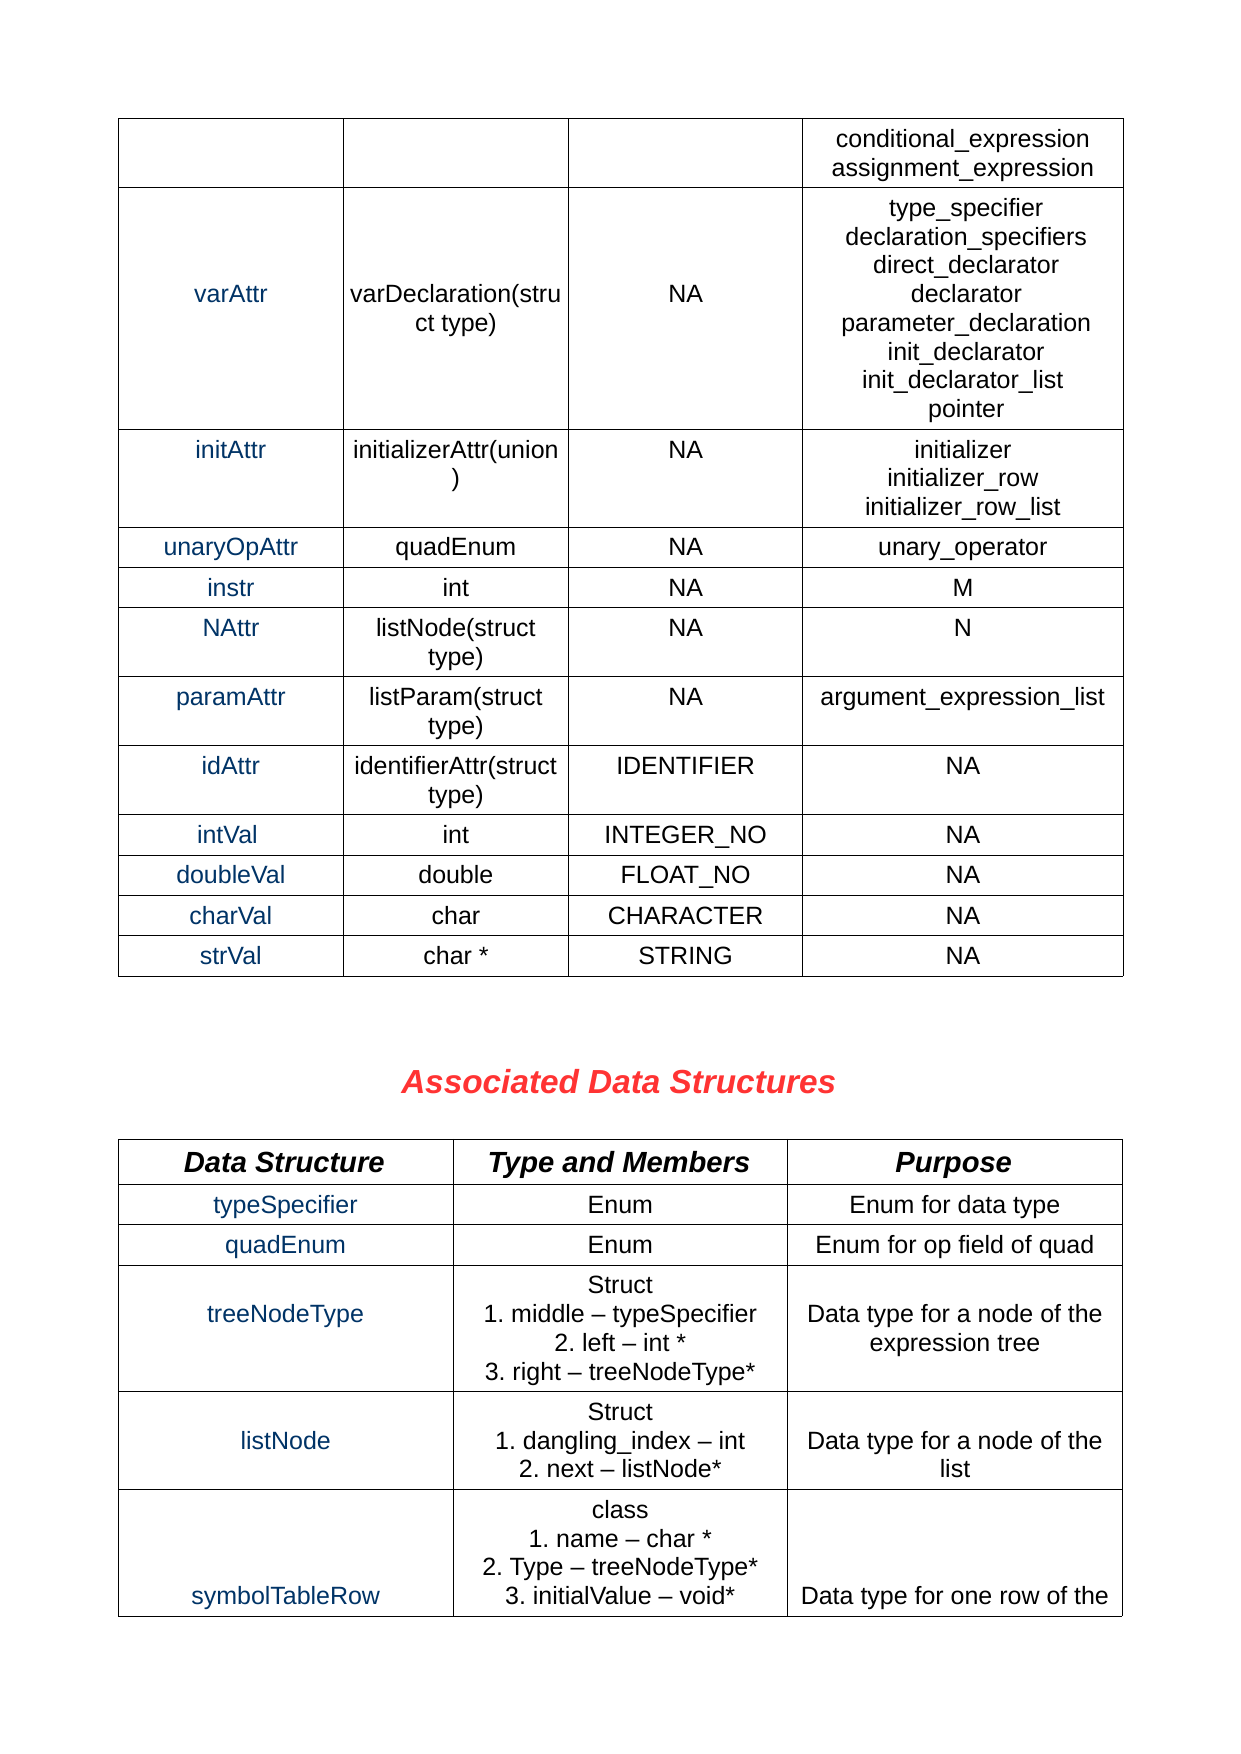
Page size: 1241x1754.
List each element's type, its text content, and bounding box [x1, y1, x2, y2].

table_cell NA [803, 936, 1123, 976]
table_cell charVal [119, 896, 343, 935]
table_cell NA [803, 896, 1123, 935]
table_cell NA [569, 608, 802, 676]
table_cell int [344, 568, 568, 607]
table_cell N [803, 608, 1123, 676]
table_cell NA [569, 188, 802, 429]
table_cell Enum for op field of quad [788, 1225, 1122, 1264]
table_cell conditional_expression assignment_expression [803, 119, 1123, 187]
table_cell class 1. name – char * 2. Type – treeNodeType* 3. initialValue – void* [454, 1490, 787, 1616]
table_cell CHARACTER [569, 896, 802, 935]
table_cell quadEnum [344, 528, 568, 567]
table_cell NA [803, 746, 1123, 814]
table_header Purpose [788, 1140, 1122, 1184]
table_cell M [803, 568, 1123, 607]
table_header Type and Members [454, 1140, 787, 1184]
table_cell treeNodeType [119, 1266, 453, 1391]
table_cell idAttr [119, 746, 343, 814]
table_cell strVal [119, 936, 343, 976]
table_cell type_specifier declaration_specifiers direct_declarator declarator parameter_declaration init_declarator init_declarator_list pointer [803, 188, 1123, 429]
table_cell NA [569, 568, 802, 607]
table_cell Struct 1. middle – typeSpecifier 2. left – int * 3. right – treeNodeType* [454, 1266, 787, 1391]
table_cell initializer initializer_row initializer_row_list [803, 430, 1123, 527]
table_cell Enum [454, 1185, 787, 1224]
table_cell char [344, 896, 568, 935]
table_cell INTEGER_NO [569, 815, 802, 855]
table_cell double [344, 856, 568, 895]
table_cell symbolTableRow [119, 1490, 453, 1616]
table_cell listParam(struct type) [344, 677, 568, 745]
table_cell listNode(struct type) [344, 608, 568, 676]
table_cell unaryOpAttr [119, 528, 343, 567]
table_cell char * [344, 936, 568, 976]
table_cell NAttr [119, 608, 343, 676]
table_cell NA [569, 677, 802, 745]
table_cell doubleVal [119, 856, 343, 895]
table_cell NA [803, 856, 1123, 895]
table_cell unary_operator [803, 528, 1123, 567]
table_cell quadEnum [119, 1225, 453, 1264]
table_cell NA [803, 815, 1123, 855]
table_cell [119, 119, 343, 187]
table_cell identifierAttr(struct type) [344, 746, 568, 814]
table_cell initAttr [119, 430, 343, 527]
table_cell argument_expression_list [803, 677, 1123, 745]
text Associated Data Structures [118, 1062, 1122, 1100]
table_cell instr [119, 568, 343, 607]
table_cell IDENTIFIER [569, 746, 802, 814]
table_cell typeSpecifier [119, 1185, 453, 1224]
table_header Data Structure [119, 1140, 453, 1184]
table_cell Enum for data type [788, 1185, 1122, 1224]
table_cell STRING [569, 936, 802, 976]
table_cell Data type for a node of the list [788, 1392, 1122, 1489]
table_cell NA [569, 430, 802, 527]
table_cell varDeclaration(struct type) [344, 188, 568, 429]
table_cell [344, 119, 568, 187]
table_cell initializerAttr(union) [344, 430, 568, 527]
table_cell paramAttr [119, 677, 343, 745]
table_cell Data type for one row of the [788, 1490, 1122, 1616]
table_cell int [344, 815, 568, 855]
table_cell NA [569, 528, 802, 567]
table_cell Struct 1. dangling_index – int 2. next – listNode* [454, 1392, 787, 1489]
table_cell intVal [119, 815, 343, 855]
table_cell listNode [119, 1392, 453, 1489]
table_cell FLOAT_NO [569, 856, 802, 895]
table_cell [569, 119, 802, 187]
table_cell varAttr [119, 188, 343, 429]
table_cell Data type for a node of the expression tree [788, 1266, 1122, 1391]
table_cell Enum [454, 1225, 787, 1264]
